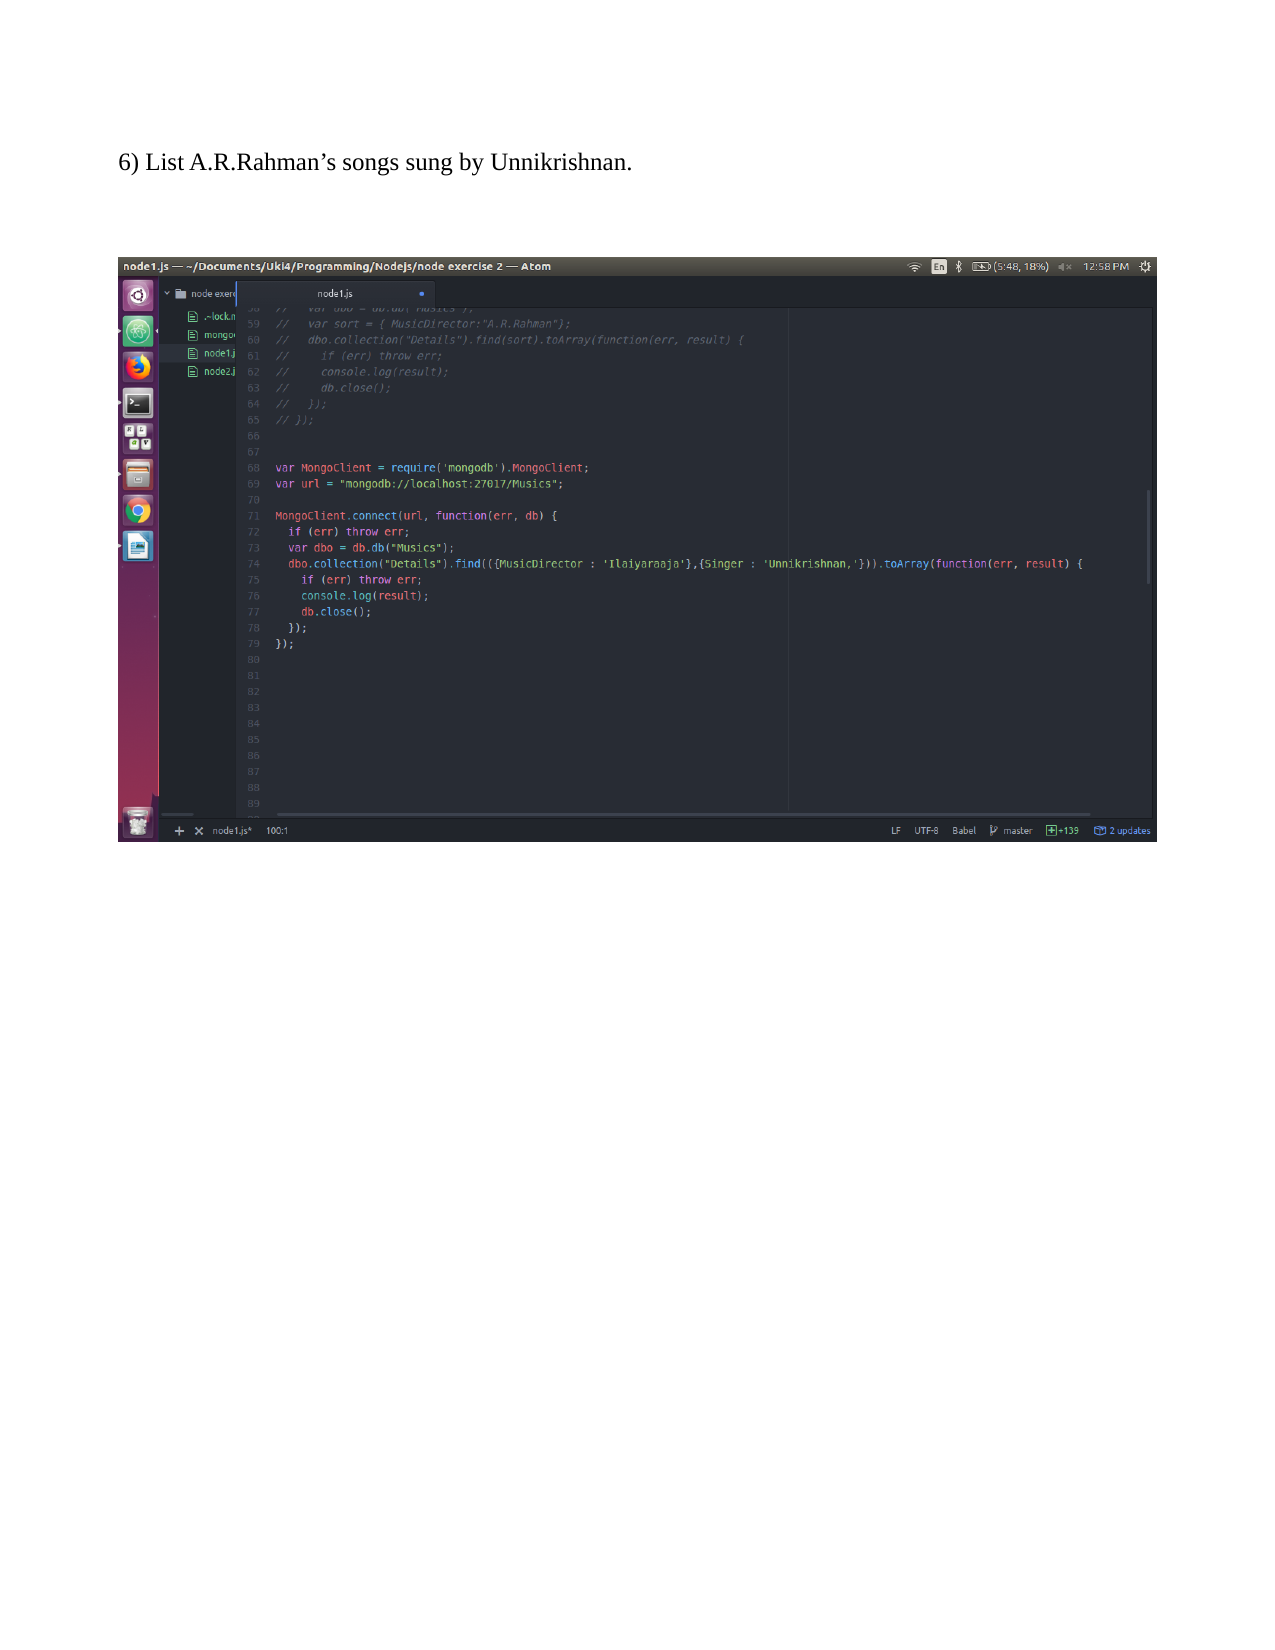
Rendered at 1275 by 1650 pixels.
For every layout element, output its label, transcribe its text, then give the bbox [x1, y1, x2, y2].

text 6) List A.R.Rahman’s songs sung by Unnikrishnan. [118, 147, 1157, 176]
picture [118, 257, 1157, 842]
